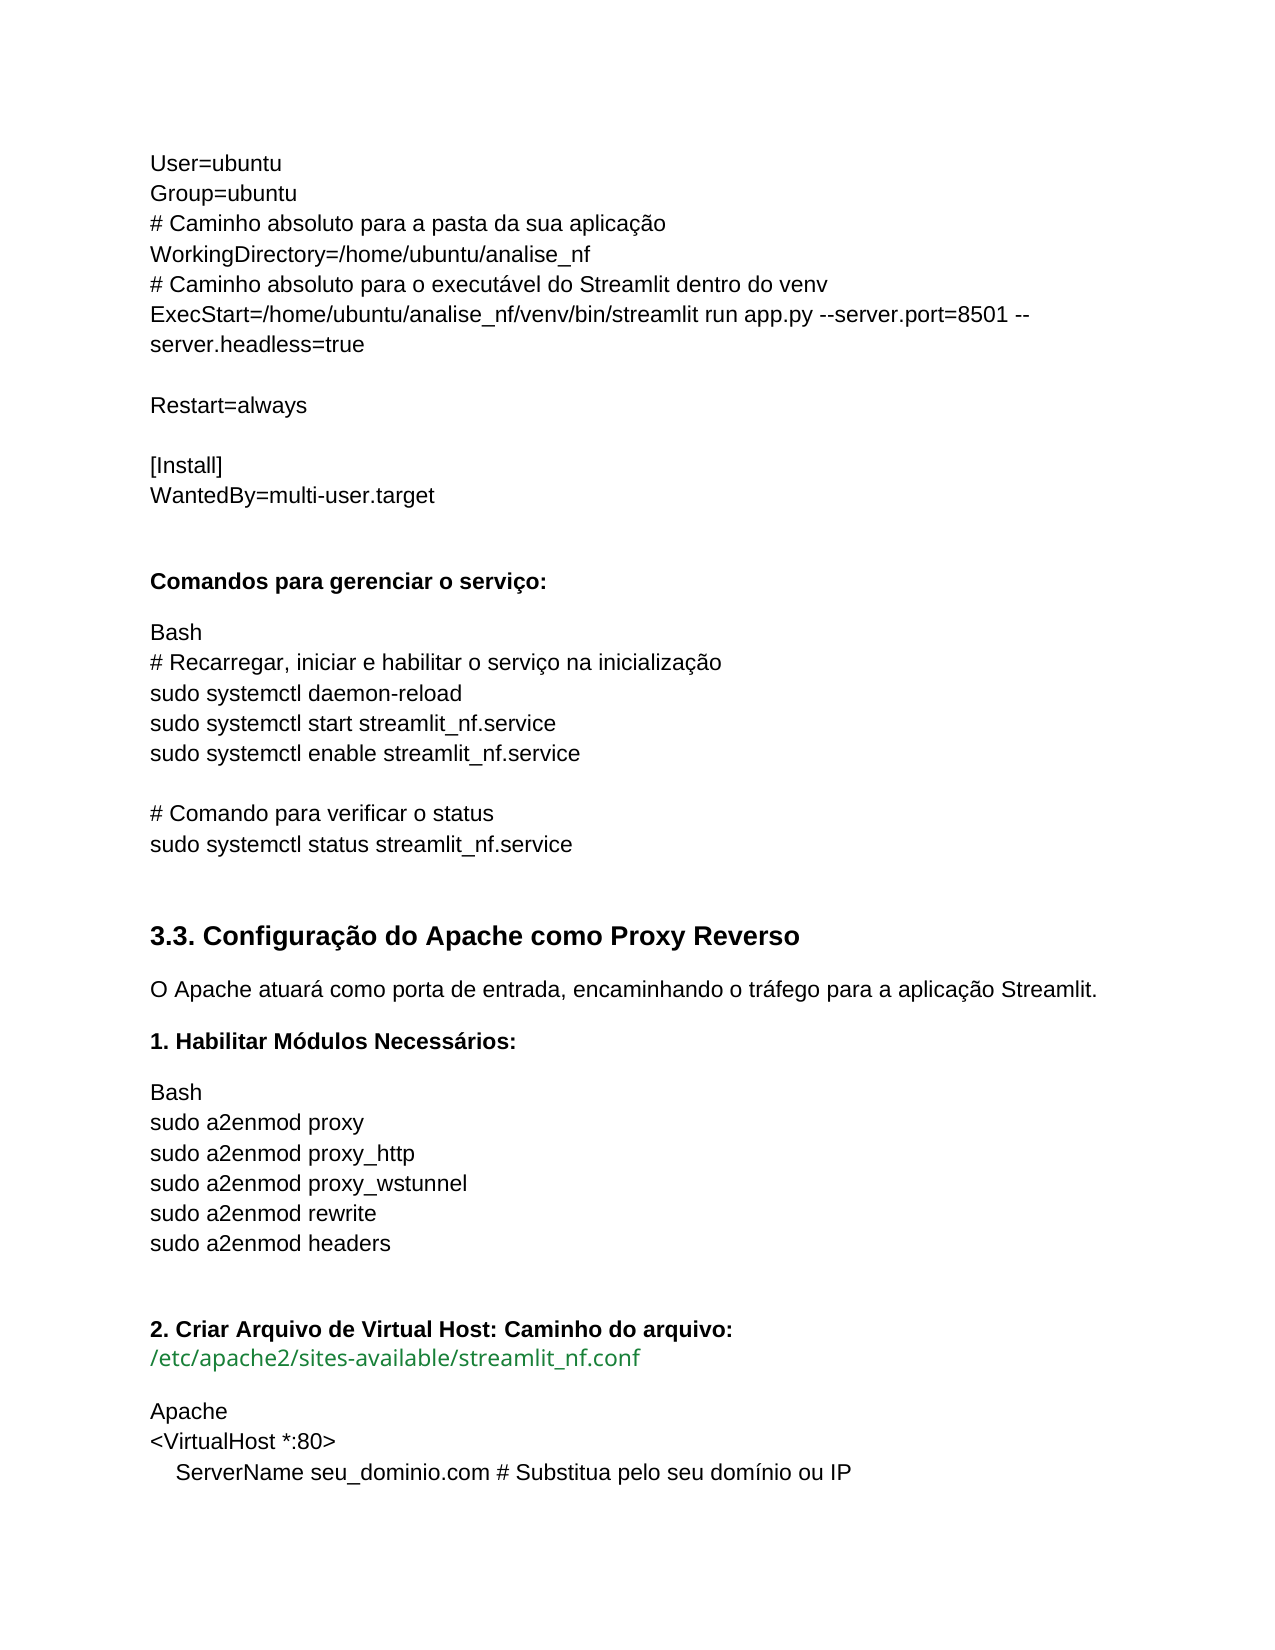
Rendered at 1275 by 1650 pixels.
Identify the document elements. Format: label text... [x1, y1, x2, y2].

text [Install] [150, 452, 1125, 478]
text WantedBy=multi-user.target [150, 482, 1125, 509]
text sudo a2enmod proxy_http [150, 1139, 1125, 1166]
text # Recarregar, iniciar e habilitar o serviço na inicialização [150, 649, 1125, 676]
text Bash [150, 619, 1125, 645]
text Group=ubuntu [150, 180, 1125, 207]
text Bash [150, 1079, 1125, 1105]
text WorkingDirectory=/home/ubuntu/analise_nf [150, 241, 1125, 267]
text Comandos para gerenciar o serviço: [150, 568, 1125, 594]
text ServerName seu_dominio.com # Substitua pelo seu domínio ou IP [150, 1458, 1125, 1485]
text sudo a2enmod rewrite [150, 1200, 1125, 1226]
text sudo a2enmod proxy_wstunnel [150, 1170, 1125, 1196]
text 1. Habilitar Módulos Necessários: [150, 1028, 1125, 1054]
text # Comando para verificar o status [150, 800, 1125, 827]
text sudo systemctl start streamlit_nf.service [150, 710, 1125, 736]
text # Caminho absoluto para o executável do Streamlit dentro do venv [150, 271, 1125, 297]
text O Apache atuará como porta de entrada, encaminhando o tráfego para a aplicação Streamlit. [150, 976, 1125, 1003]
text 2. Criar Arquivo de Virtual Host: Caminho do arquivo: /etc/apache2/sites-available/streamlit_nf.conf [150, 1316, 1125, 1373]
text <VirtualHost *:80> [150, 1428, 1125, 1455]
text User=ubuntu [150, 150, 1125, 176]
text Apache [150, 1398, 1125, 1424]
subtitle 3.3. Configuração do Apache como Proxy Reverso [150, 920, 1125, 951]
text Restart=always [150, 392, 1125, 418]
text # Caminho absoluto para a pasta da sua aplicação [150, 210, 1125, 237]
text sudo systemctl daemon-reload [150, 679, 1125, 706]
text ExecStart=/home/ubuntu/analise_nf/venv/bin/streamlit run app.py --server.port=8501 --server.headless=true [150, 301, 1125, 358]
text sudo systemctl enable streamlit_nf.service [150, 740, 1125, 766]
text sudo a2enmod proxy [150, 1109, 1125, 1136]
text sudo systemctl status streamlit_nf.service [150, 831, 1125, 857]
text sudo a2enmod headers [150, 1230, 1125, 1256]
